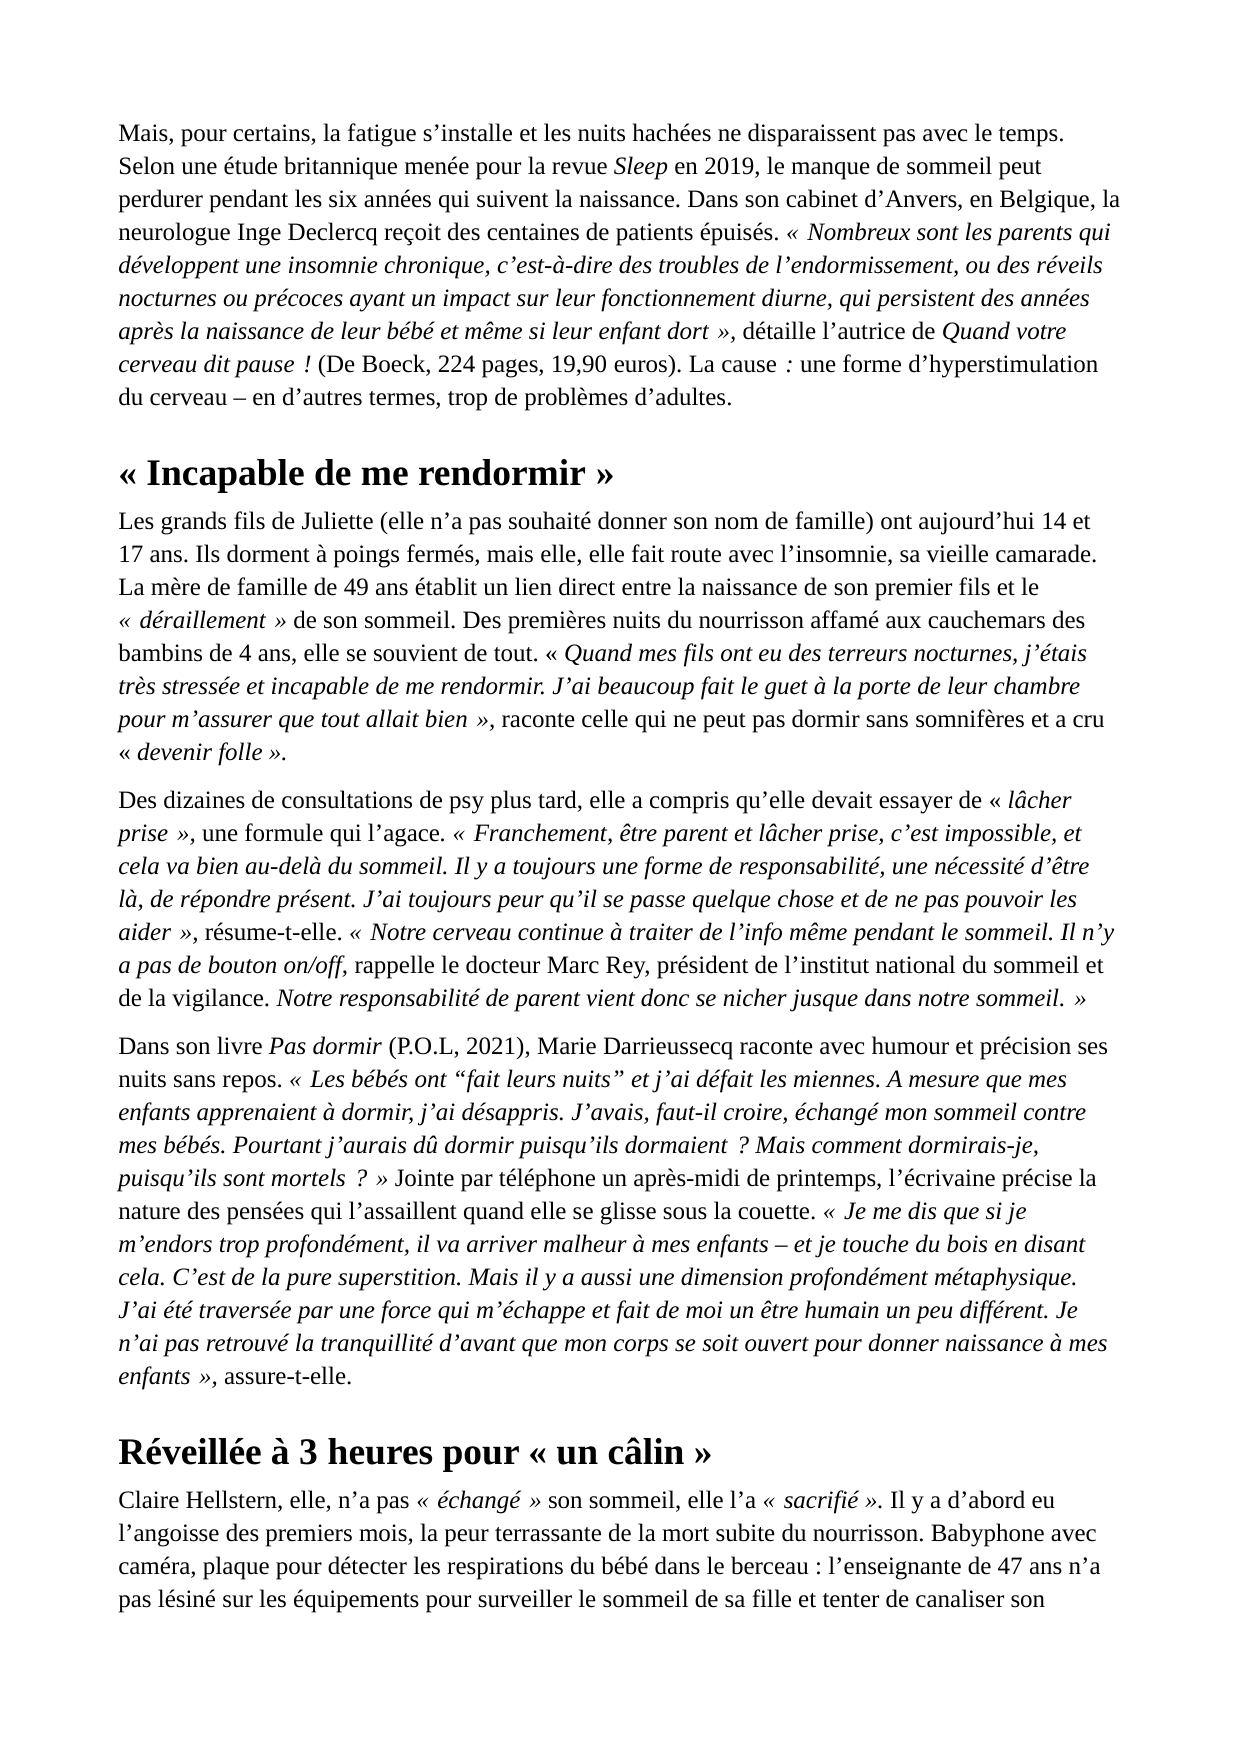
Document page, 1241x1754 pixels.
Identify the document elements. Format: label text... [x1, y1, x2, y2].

subtitle « Incapable de me rendormir » [118, 451, 1122, 494]
subtitle Réveillée à 3 heures pour « un câlin » [118, 1429, 1122, 1473]
text Des dizaines de consultations de psy plus tard, elle a compris qu’elle devait essayer de « lâcher prise », une formule qui l’agace. « Franchement, être parent et lâcher prise, c’est impossible, et cela va bien au-delà du sommeil. Il y a toujours une forme de responsabilité, une nécessité d’être là, de répondre présent. J’ai toujours peur qu’il se passe quelque chose et de ne pas pouvoir les aider », résume-t-elle. « Notre cerveau continue à traiter de l’info même pendant le sommeil. Il n’y a pas de bouton on/off, rappelle le docteur Marc Rey, président de l’institut national du sommeil et de la vigilance. Notre responsabilité de parent vient donc se nicher jusque dans notre sommeil. » [118, 785, 1122, 1012]
text Mais, pour certains, la fatigue s’installe et les nuits hachées ne disparaissent pas avec le temps. Selon une étude britannique menée pour la revue Sleep en 2019, le manque de sommeil peut perdurer pendant les six années qui suivent la naissance. Dans son cabinet d’Anvers, en Belgique, la neurologue Inge Declercq reçoit des centaines de patients épuisés. « Nombreux sont les parents qui développent une insomnie chronique, c’est-à-dire des troubles de l’endormissement, ou des réveils nocturnes ou précoces ayant un impact sur leur fonctionnement diurne, qui persistent des années après la naissance de leur bébé et même si leur enfant dort », détaille l’autrice de Quand votre cerveau dit pause ! (De Boeck, 224 pages, 19,90 euros). La cause : une forme d’hyperstimulation du cerveau – en d’autres termes, trop de problèmes d’adultes. [118, 118, 1122, 411]
text Les grands fils de Juliette (elle n’a pas souhaité donner son nom de famille) ont aujourd’hui 14 et 17 ans. Ils dorment à poings fermés, mais elle, elle fait route avec l’insomnie, sa vieille camarade. La mère de famille de 49 ans établit un lien direct entre la naissance de son premier fils et le « déraillement » de son sommeil. Des premières nuits du nourrisson affamé aux cauchemars des bambins de 4 ans, elle se souvient de tout. « Quand mes fils ont eu des terreurs nocturnes, j’étais très stressée et incapable de me rendormir. J’ai beaucoup fait le guet à la porte de leur chambre pour m’assurer que tout allait bien », raconte celle qui ne peut pas dormir sans somnifères et a cru « devenir folle ». [118, 506, 1122, 766]
text Dans son livre Pas dormir (P.O.L, 2021), Marie Darrieussecq raconte avec humour et précision ses nuits sans repos. « Les bébés ont “fait leurs nuits” et j’ai défait les miennes. A mesure que mes enfants apprenaient à dormir, j’ai désappris. J’avais, faut-il croire, échangé mon sommeil contre mes bébés. Pourtant j’aurais dû dormir puisqu’ils dormaient ? Mais comment dormirais-je, puisqu’ils sont mortels ? » Jointe par téléphone un après-midi de printemps, l’écrivaine précise la nature des pensées qui l’assaillent quand elle se glisse sous la couette. « Je me dis que si je m’endors trop profondément, il va arriver malheur à mes enfants – et je touche du bois en disant cela. C’est de la pure superstition. Mais il y a aussi une dimension profondément métaphysique. J’ai été traversée par une force qui m’échappe et fait de moi un être humain un peu différent. Je n’ai pas retrouvé la tranquillité d’avant que mon corps se soit ouvert pour donner naissance à mes enfants », assure-t-elle. [118, 1031, 1122, 1390]
text Claire Hellstern, elle, n’a pas « échangé » son sommeil, elle l’a « sacrifié ». Il y a d’abord eu l’angoisse des premiers mois, la peur terrassante de la mort subite du nourrisson. Babyphone avec caméra, plaque pour détecter les respirations du bébé dans le berceau : l’enseignante de 47 ans n’a pas lésiné sur les équipements pour surveiller le sommeil de sa fille et tenter de canaliser son [118, 1485, 1122, 1613]
